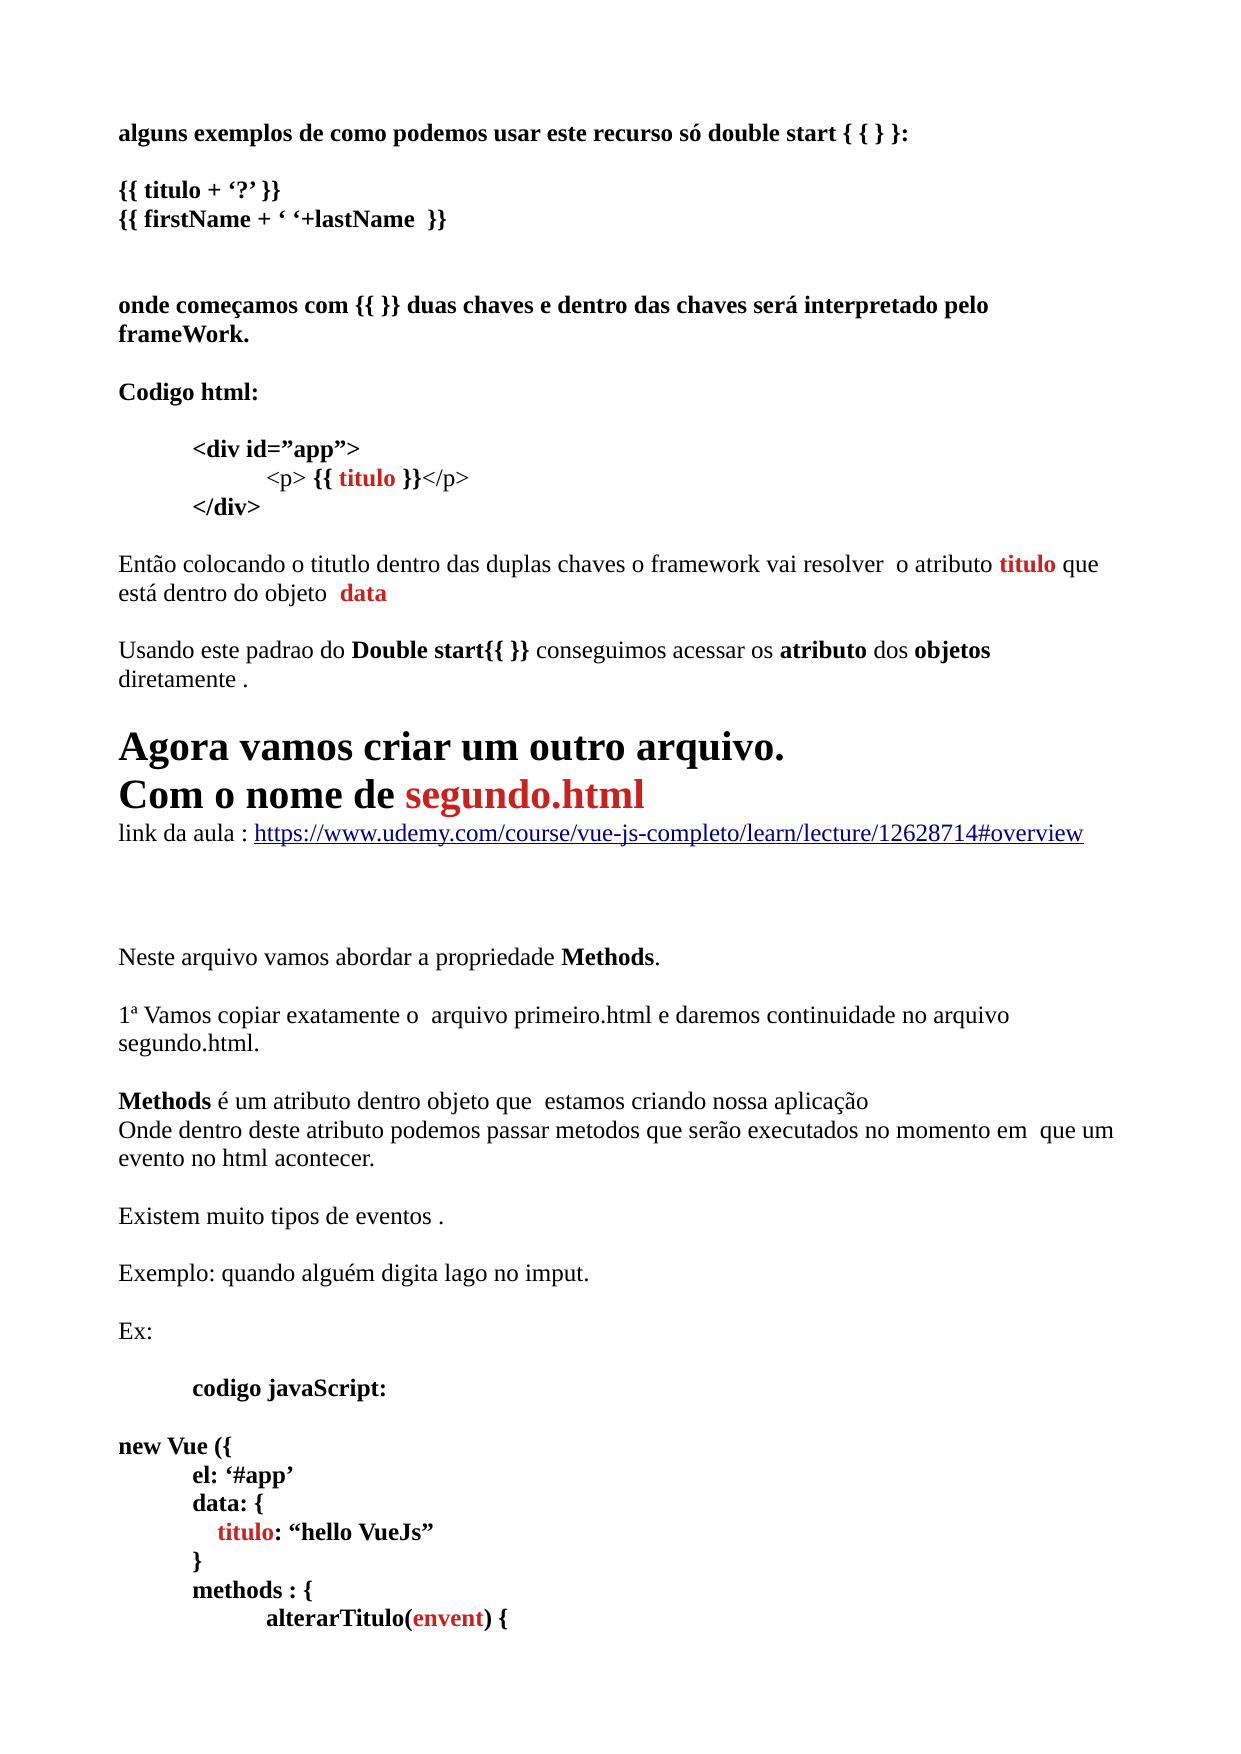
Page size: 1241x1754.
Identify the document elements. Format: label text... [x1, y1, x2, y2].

text Com o nome de segundo.html [118, 770, 1122, 818]
text Então colocando o titutlo dentro das duplas chaves o framework vai resolver o atributo titulo que está dentro do objeto data [118, 549, 1122, 607]
text } [118, 1546, 1122, 1575]
text Agora vamos criar um outro arquivo. [118, 722, 1122, 770]
text 1ª Vamos copiar exatamente o arquivo primeiro.html e daremos continuidade no arquivo segundo.html. [118, 1000, 1122, 1057]
text alterarTitulo(envent) { [118, 1603, 1122, 1632]
text link da aula : https://www.udemy.com/course/vue-js-completo/learn/lecture/12628714#overview [118, 818, 1122, 846]
text alguns exemplos de como podemos usar este recurso só double start { { } }: [118, 118, 1122, 147]
text <p> {{ titulo }}</p> [118, 463, 1122, 492]
text <div id=”app”> [118, 434, 1122, 463]
text methods : { [118, 1575, 1122, 1603]
text {{ firstName + ‘ ‘+lastName }} [118, 204, 1122, 233]
text Usando este padrao do Double start{{ }} conseguimos acessar os atributo dos objetos diretamente . [118, 636, 1122, 693]
text data: { [118, 1488, 1122, 1517]
text {{ titulo + ‘?’ }} [118, 176, 1122, 204]
text new Vue ({ [118, 1431, 1122, 1460]
text Exemplo: quando alguém digita lago no imput. [118, 1258, 1122, 1287]
text Ex: [118, 1316, 1122, 1345]
text Onde dentro deste atributo podemos passar metodos que serão executados no momento em que um evento no html acontecer. [118, 1115, 1122, 1172]
text el: ‘#app’ [118, 1460, 1122, 1488]
text Neste arquivo vamos abordar a propriedade Methods. [118, 942, 1122, 971]
text codigo javaScript: [118, 1373, 1122, 1402]
text </div> [118, 492, 1122, 521]
text titulo: “hello VueJs” [118, 1517, 1122, 1546]
text Methods é um atributo dentro objeto que estamos criando nossa aplicação [118, 1086, 1122, 1115]
text onde começamos com {{ }} duas chaves e dentro das chaves será interpretado pelo frameWork. [118, 291, 1122, 348]
text Existem muito tipos de eventos . [118, 1201, 1122, 1230]
text Codigo html: [118, 377, 1122, 406]
